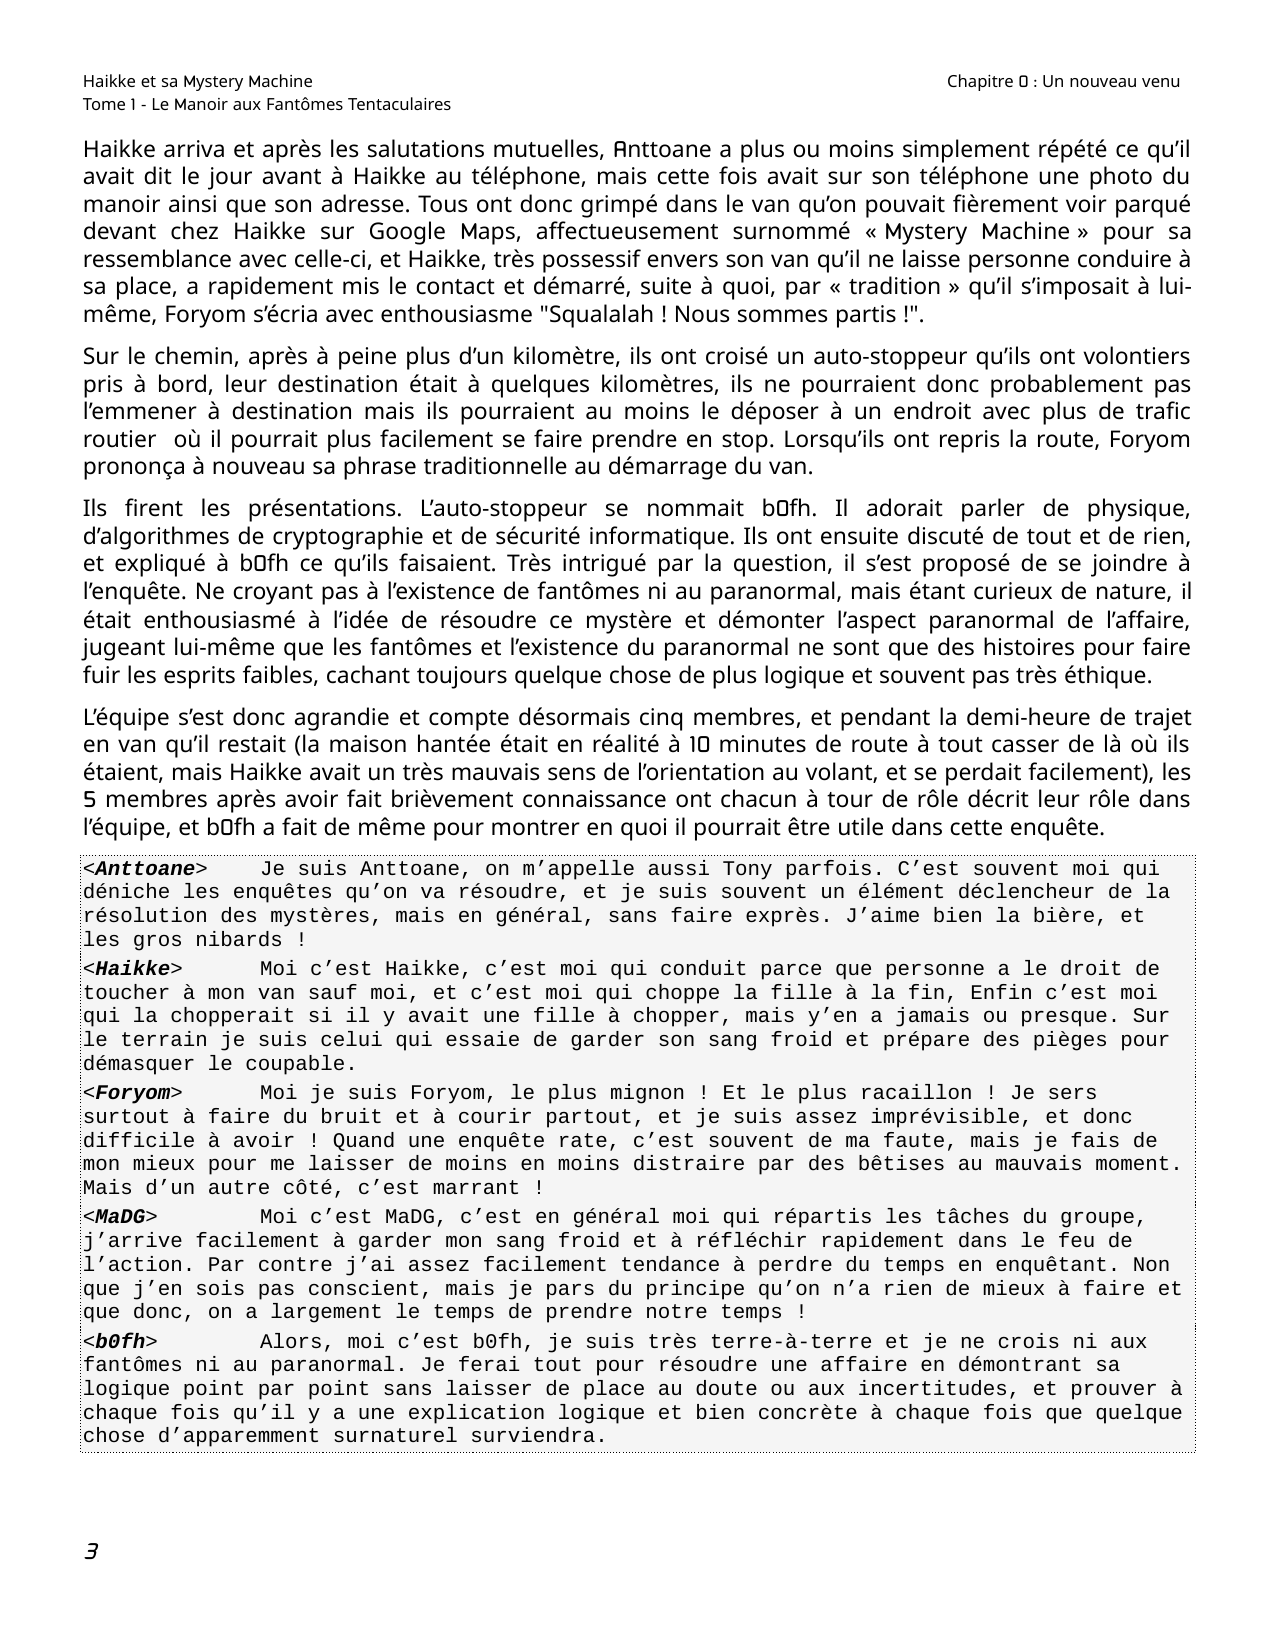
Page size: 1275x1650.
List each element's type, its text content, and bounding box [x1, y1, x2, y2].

text L’équipe s’est donc agrandie et compte désormais cinq membres, et pendant la demi-heure de trajet en van qu’il restait (la maison hantée était en réalité à 10 minutes de route à tout casser de là où ils étaient, mais Haikke avait un très mauvais sens de l’orientation au volant, et se perdait facilement), les 5 membres après avoir fait brièvement connaissance ont chacun à tour de rôle décrit leur rôle dans l’équipe, et b0fh a fait de même pour montrer en quoi il pourrait être utile dans cette enquête. [83, 702, 1192, 840]
text <Anttoane> Je suis Anttoane, on m’appelle aussi Tony parfois. C’est souvent moi qui déniche les enquêtes qu’on va résoudre, et je suis souvent un élément déclencheur de la résolution des mystères, mais en général, sans faire exprès. J’aime bien la bière, et les gros nibards ! [80, 855, 1195, 952]
text Sur le chemin, après à peine plus d’un kilomètre, ils ont croisé un auto-stoppeur qu’ils ont volontiers pris à bord, leur destination était à quelques kilomètres, ils ne pourraient donc probablement pas l’emmener à destination mais ils pourraient au moins le déposer à un endroit avec plus de trafic routier où il pourrait plus facilement se faire prendre en stop. Lorsqu’ils ont repris la route, Foryom prononça à nouveau sa phrase traditionnelle au démarrage du van. [83, 342, 1192, 479]
text <Haikke> Moi c’est Haikke, c’est moi qui conduit parce que personne a le droit de toucher à mon van sauf moi, et c’est moi qui choppe la fille à la fin, Enfin c’est moi qui la chopperait si il y avait une fille à chopper, mais y’en a jamais ou presque. Sur le terrain je suis celui qui essaie de garder son sang froid et prépare des pièges pour démasquer le coupable. [80, 955, 1195, 1076]
text Ils firent les présentations. L’auto-stoppeur se nommait b0fh. Il adorait parler de physique, d’algorithmes de cryptographie et de sécurité informatique. Ils ont ensuite discuté de tout et de rien, et expliqué à b0fh ce qu’ils faisaient. Très intrigué par la question, il s’est proposé de se joindre à l’enquête. Ne croyant pas à l’existence de fantômes ni au paranormal, mais étant curieux de nature, il était enthousiasmé à l’idée de résoudre ce mystère et démonter l’aspect paranormal de l’affaire, jugeant lui-même que les fantômes et l’existence du paranormal ne sont que des histoires pour faire fuir les esprits faibles, cachant toujours quelque chose de plus logique et souvent pas très éthique. [83, 494, 1192, 688]
text <b0fh> Alors, moi c’est b0fh, je suis très terre-à-terre et je ne crois ni aux fantômes ni au paranormal. Je ferai tout pour résoudre une affaire en démontrant sa logique point par point sans laisser de place au doute ou aux incertitudes, et prouver à chaque fois qu’il y a une explication logique et bien concrète à chaque fois que quelque chose d’apparemment surnaturel surviendra. [80, 1328, 1195, 1452]
text <Foryom> Moi je suis Foryom, le plus mignon ! Et le plus racaillon ! Je sers surtout à faire du bruit et à courir partout, et je suis assez imprévisible, et donc difficile à avoir ! Quand une enquête rate, c’est souvent de ma faute, mais je fais de mon mieux pour me laisser de moins en moins distraire par des bêtises au mauvais moment. Mais d’un autre côté, c’est marrant ! [80, 1079, 1195, 1201]
text Haikke arriva et après les salutations mutuelles, Anttoane a plus ou moins simplement répété ce qu’il avait dit le jour avant à Haikke au téléphone, mais cette fois avait sur son téléphone une photo du manoir ainsi que son adresse. Tous ont donc grimpé dans le van qu’on pouvait fièrement voir parqué devant chez Haikke sur Google Maps, affectueusement surnommé « Mystery Machine » pour sa ressemblance avec celle-ci, et Haikke, très possessif envers son van qu’il ne laisse personne conduire à sa place, a rapidement mis le contact et démarré, suite à quoi, par « tradition » qu’il s’imposait à lui-même, Foryom s’écria avec enthousiasme "Squalalah ! Nous sommes partis !". [83, 134, 1192, 327]
text <MaDG> Moi c’est MaDG, c’est en général moi qui répartis les tâches du groupe, j’arrive facilement à garder mon sang froid et à réfléchir rapidement dans le feu de l’action. Par contre j’ai assez facilement tendance à perdre du temps en enquêtant. Non que j’en sois pas conscient, mais je pars du principe qu’on n’a rien de mieux à faire et que donc, on a largement le temps de prendre notre temps ! [80, 1203, 1195, 1325]
